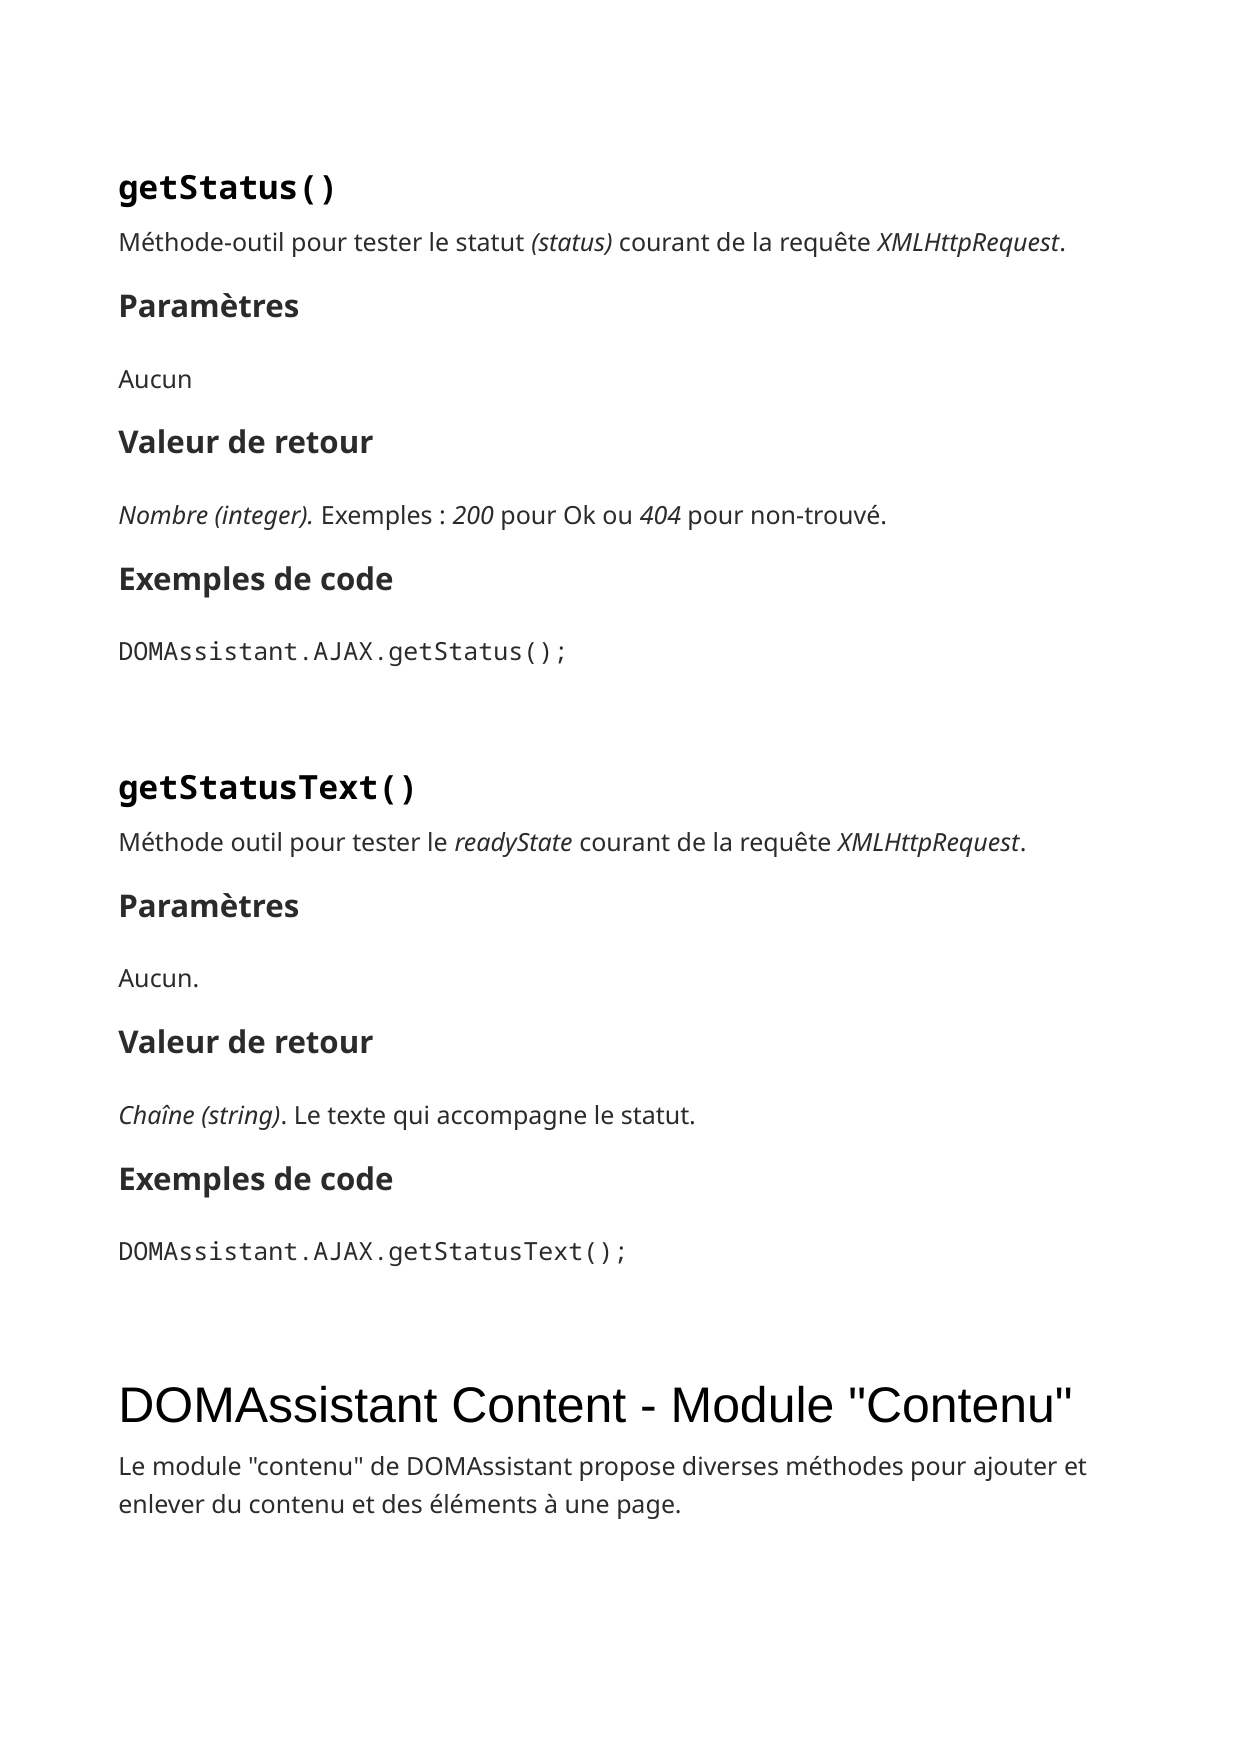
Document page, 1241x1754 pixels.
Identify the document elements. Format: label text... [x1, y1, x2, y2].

subtitle getStatusText() [118, 718, 1122, 809]
subtitle getStatus() [118, 118, 1122, 209]
text Le module "contenu" de DOMAssistant propose diverses méthodes pour ajouter et enlever du contenu et des éléments à une page. [118, 1445, 1122, 1520]
text Aucun. [118, 958, 1122, 995]
text DOMAssistant.AJAX.getStatusText(); [118, 1230, 1122, 1268]
text Paramètres [118, 284, 1122, 327]
text Valeur de retour [118, 1020, 1122, 1063]
text Aucun [118, 358, 1122, 395]
text Chaîne (string). Le texte qui accompagne le statut. [118, 1094, 1122, 1132]
text Paramètres [118, 884, 1122, 926]
text Exemples de code [118, 1157, 1122, 1199]
subtitle DOMAssistant Content - Module "Contenu" [118, 1318, 1122, 1433]
text Méthode outil pour tester le readyState courant de la requête XMLHttpRequest. [118, 821, 1122, 859]
text Méthode-outil pour tester le statut (status) courant de la requête XMLHttpRequest. [118, 221, 1122, 259]
text DOMAssistant.AJAX.getStatus(); [118, 631, 1122, 668]
text Valeur de retour [118, 420, 1122, 463]
text Exemples de code [118, 557, 1122, 599]
text Nombre (integer). Exemples : 200 pour Ok ou 404 pour non-trouvé. [118, 494, 1122, 532]
